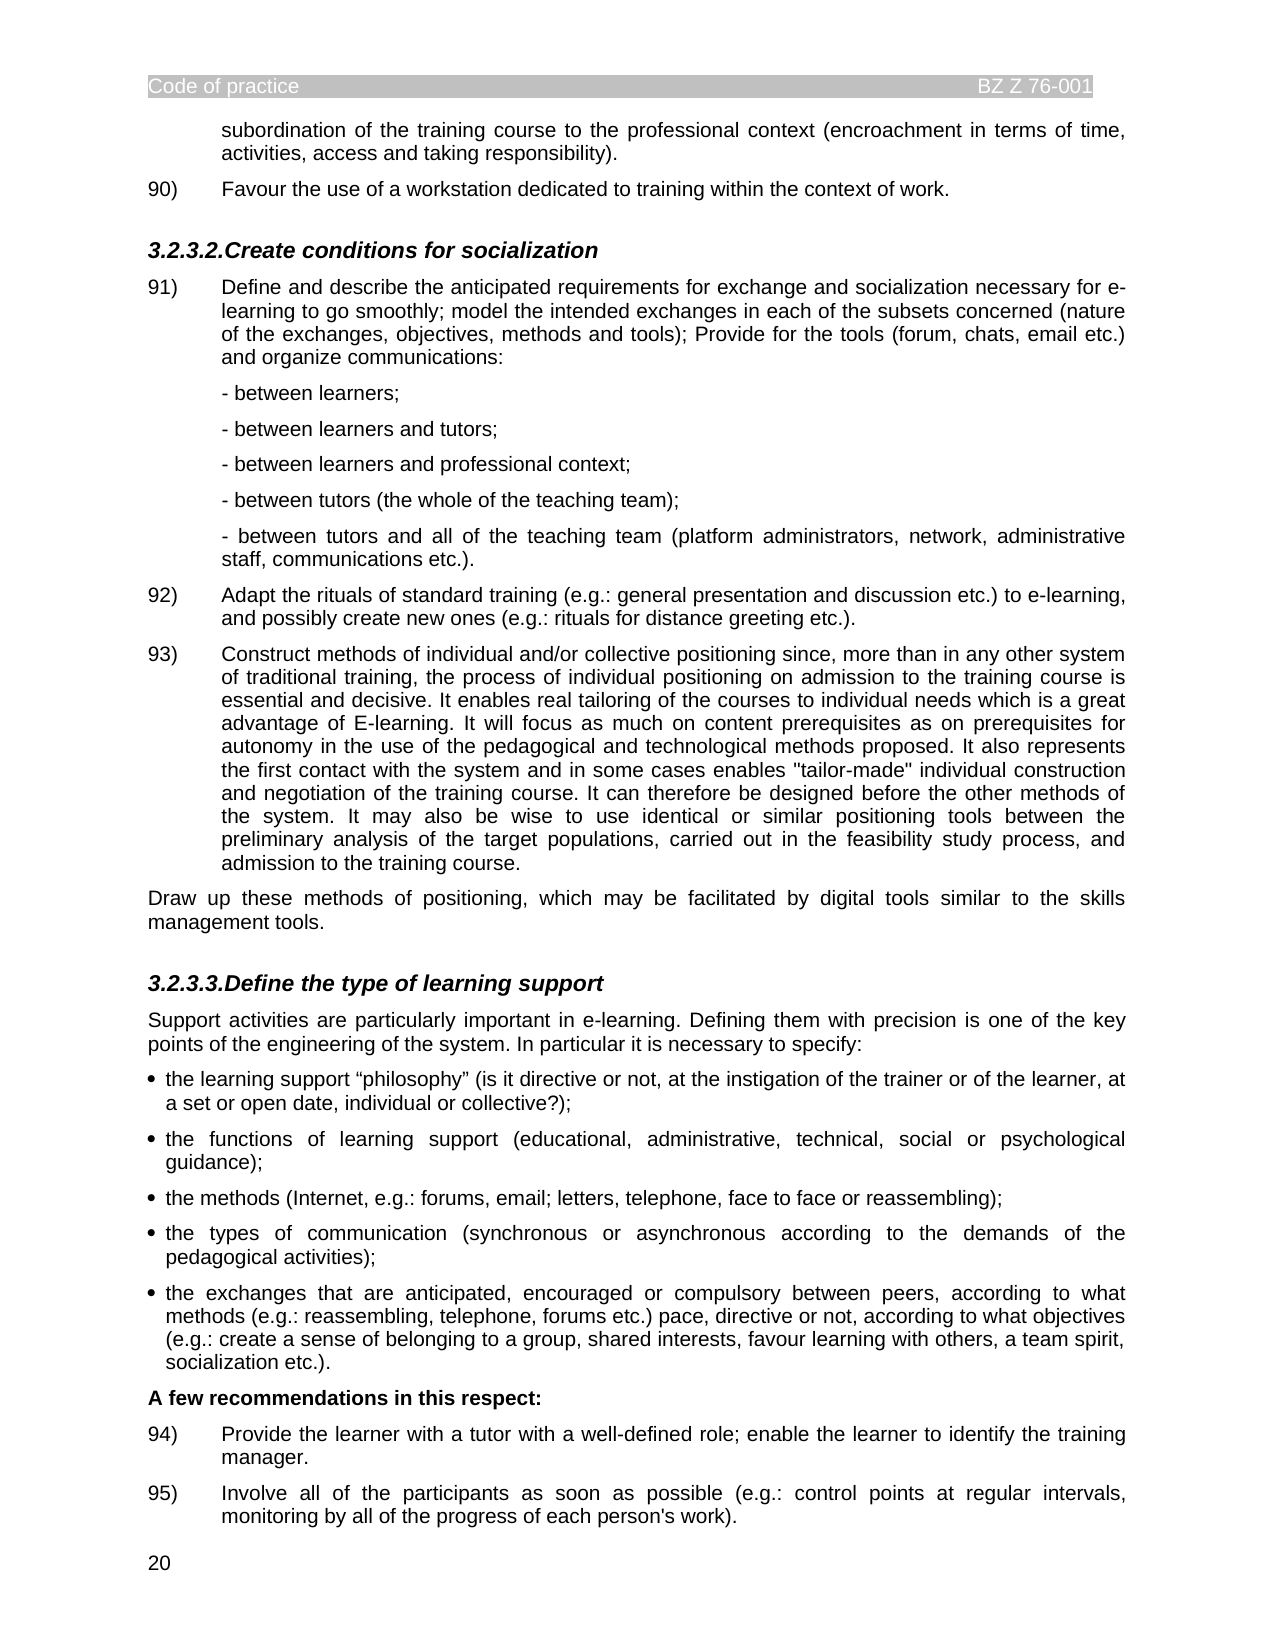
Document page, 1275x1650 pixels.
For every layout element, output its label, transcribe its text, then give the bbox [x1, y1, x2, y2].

text 95) Involve all of the participants as soon as possible (e.g.: control points at regular intervals, monitoring by all of the progress of each person's work). [148, 1481, 1127, 1528]
list the learning support “philosophy” (is it directive or not, at the instigation of the trainer or of the learner, at a set or open date, individual or collective?); [148, 1068, 1127, 1114]
list the functions of learning support (educational, administrative, technical, social or psychological guidance); [148, 1127, 1127, 1174]
text 94) Provide the learner with a tutor with a well-defined role; enable the learner to identify the training manager. [148, 1422, 1127, 1469]
text Support activities are particularly important in e-learning. Defining them with precision is one of the key points of the engineering of the system. In particular it is necessary to specify: [148, 1009, 1127, 1056]
text - between learners; [221, 381, 1127, 404]
list the types of communication (synchronous or asynchronous according to the demands of the pedagogical activities); [148, 1222, 1127, 1268]
text A few recommendations in this respect: [148, 1387, 1127, 1410]
list the exchanges that are anticipated, encouraged or compulsory between peers, according to what methods (e.g.: reassembling, telephone, forums etc.) pace, directive or not, according to what objectives (e.g.: create a sense of belonging to a group, shared interests, favour learning with others, a team spirit, socialization etc.). [148, 1281, 1127, 1374]
subtitle Create conditions for socialization [148, 238, 1127, 263]
text - between tutors (the whole of the teaching team); [221, 488, 1127, 512]
text 90) Favour the use of a workstation dedicated to training within the context of work. [148, 177, 1127, 200]
text - between tutors and all of the teaching team (platform administrators, network, administrative staff, communications etc.). [221, 524, 1127, 571]
text - between learners and tutors; [221, 417, 1127, 440]
text 91) Define and describe the anticipated requirements for exchange and socialization necessary for e-learning to go smoothly; model the intended exchanges in each of the subsets concerned (nature of the exchanges, objectives, methods and tools); Provide for the tools (forum, chats, email etc.) and organize communications: [148, 276, 1127, 369]
text subordination of the training course to the professional context (encroachment in terms of time, activities, access and taking responsibility). [148, 118, 1127, 164]
list the methods (Internet, e.g.: forums, email; letters, telephone, face to face or reassembling); [148, 1186, 1127, 1209]
text Draw up these methods of positioning, which may be facilitated by digital tools similar to the skills management tools. [148, 887, 1127, 933]
text 92) Adapt the rituals of standard training (e.g.: general presentation and discussion etc.) to e-learning, and possibly create new ones (e.g.: rituals for distance greeting etc.). [148, 583, 1127, 630]
subtitle Define the type of learning support [148, 971, 1127, 997]
text 93) Construct methods of individual and/or collective positioning since, more than in any other system of traditional training, the process of individual positioning on admission to the training course is essential and decisive. It enables real tailoring of the courses to individual needs which is a great advantage of E-learning. It will focus as much on content prerequisites as on prerequisites for autonomy in the use of the pedagogical and technological methods proposed. It also represents the first contact with the system and in some cases enables "tailor-made" individual construction and negotiation of the training course. It can therefore be designed before the other methods of the system. It may also be wise to use identical or similar positioning tools between the preliminary analysis of the target populations, carried out in the feasibility study process, and admission to the training course. [148, 642, 1127, 874]
text - between learners and professional context; [221, 453, 1127, 476]
